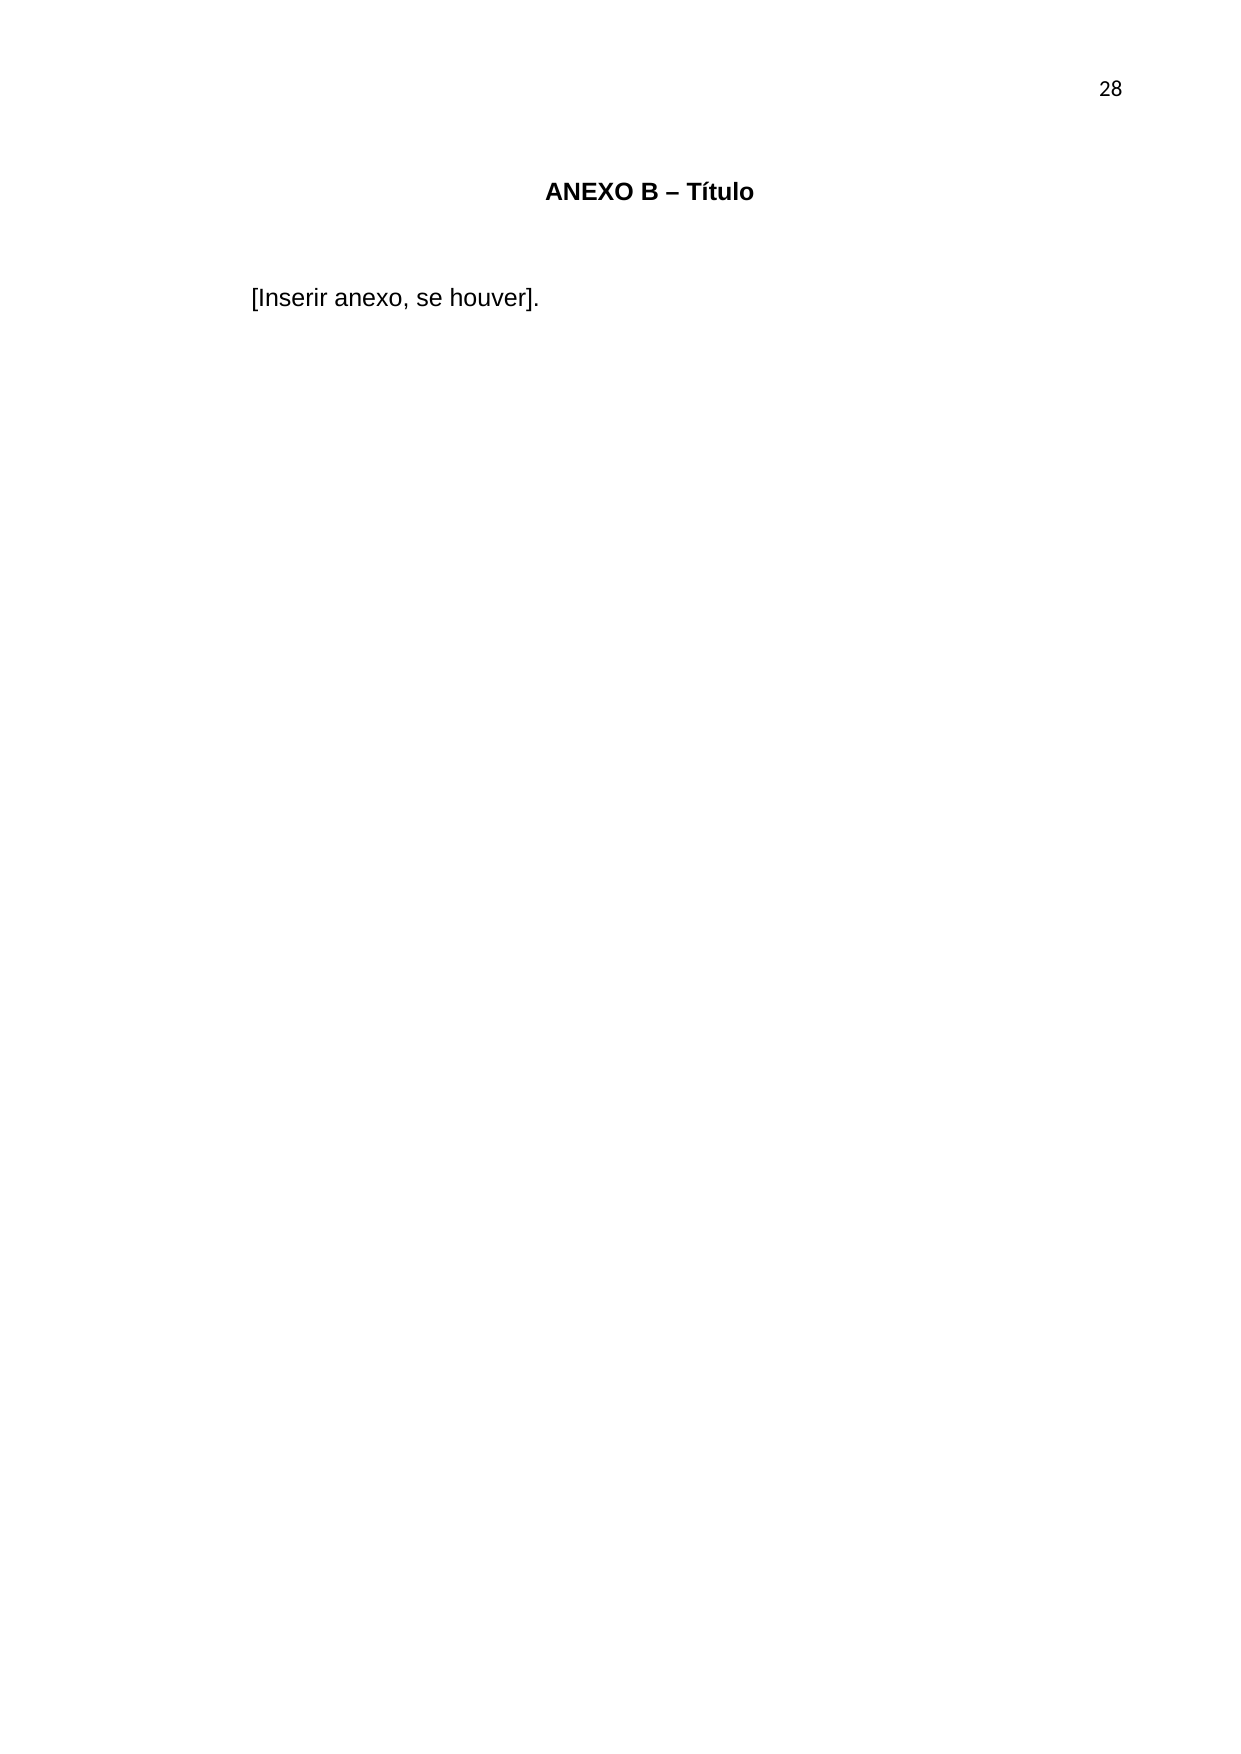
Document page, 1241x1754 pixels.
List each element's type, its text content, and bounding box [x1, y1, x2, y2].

text [Inserir anexo, se houver]. [177, 283, 1122, 312]
subtitle ANEXO B – Título [177, 177, 1122, 206]
